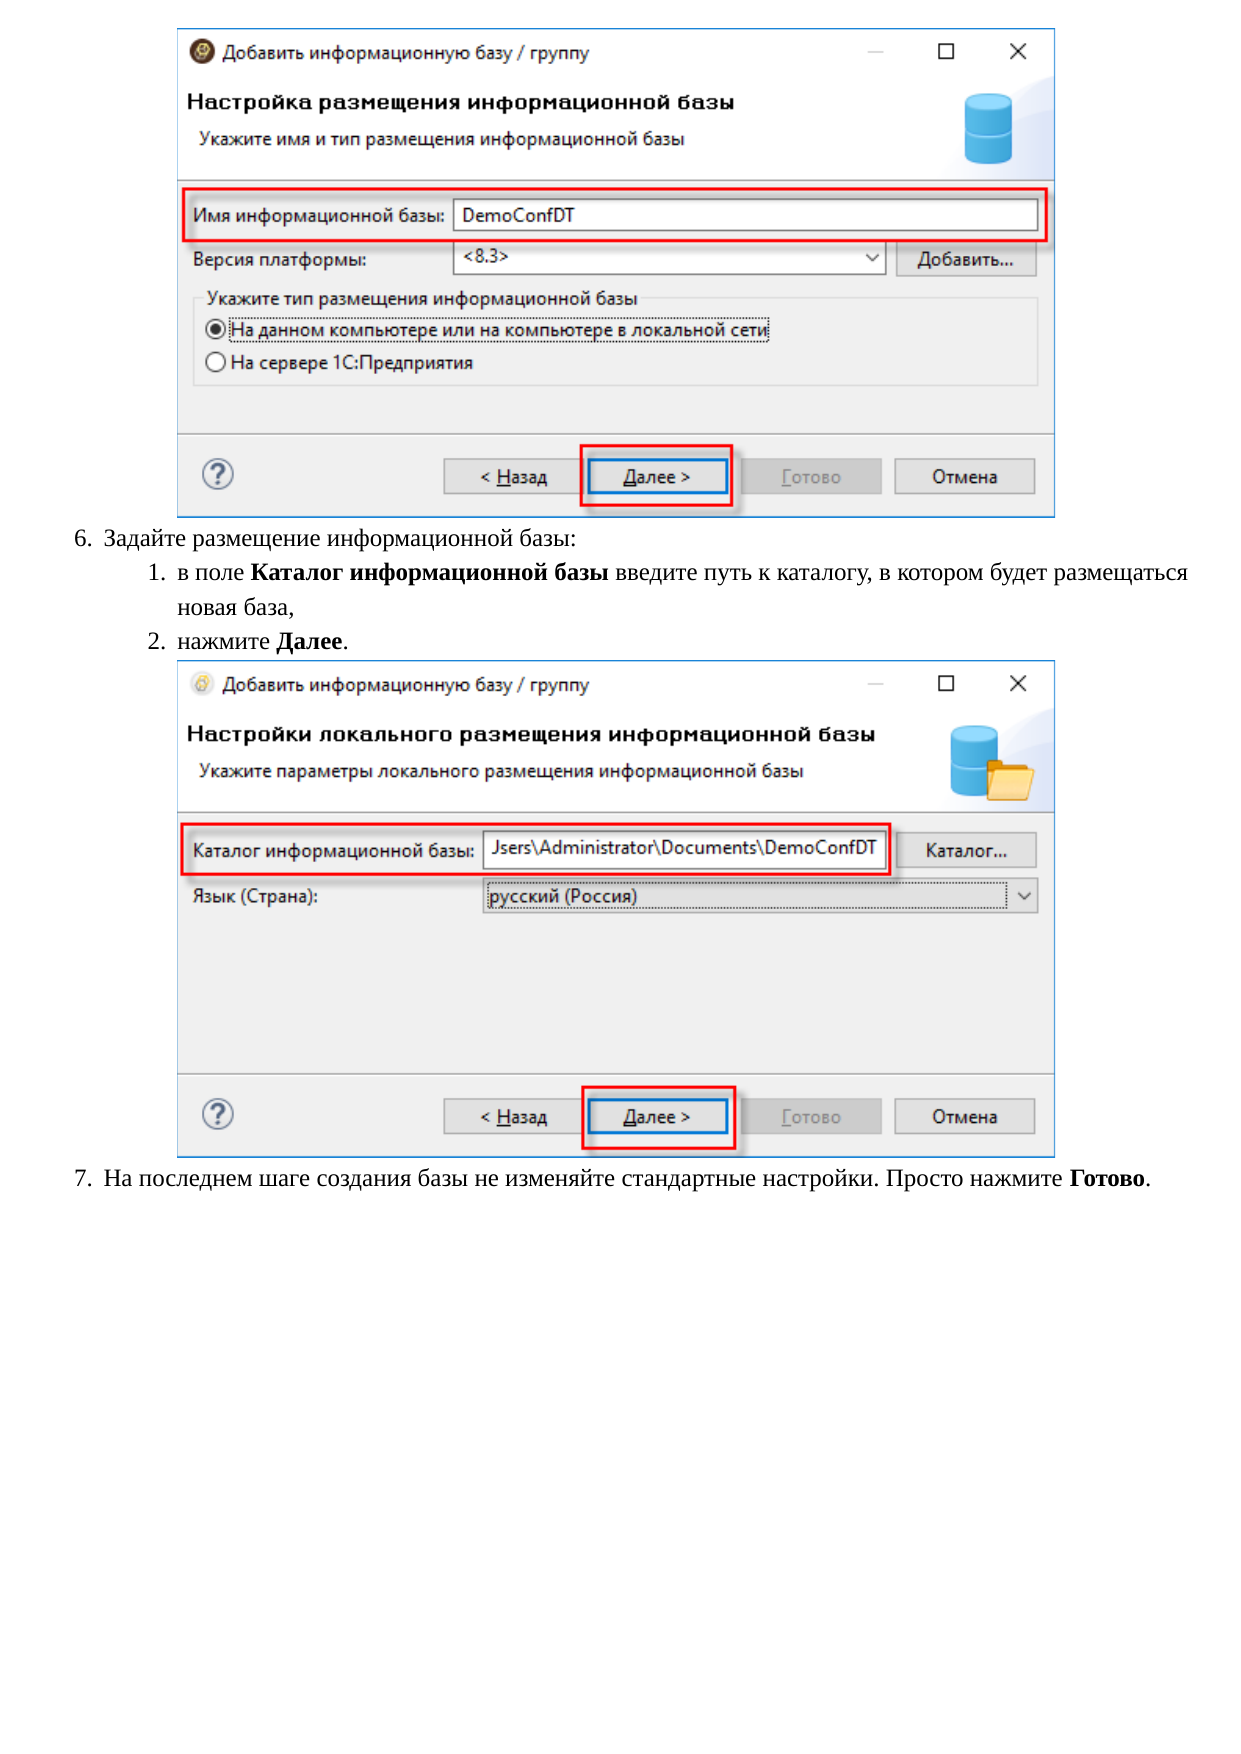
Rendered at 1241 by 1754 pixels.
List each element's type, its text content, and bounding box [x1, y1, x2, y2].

picture [177, 28, 1055, 518]
list в поле Каталог информационной базы введите путь к каталогу, в котором будет размещаться новая база, [147, 557, 1211, 621]
picture [177, 660, 1055, 1158]
list нажмите Далее. [147, 626, 1211, 655]
list Задайте размещение информационной базы: [74, 523, 1211, 552]
list На последнем шаге создания базы не изменяйте стандартные настройки. Просто нажмите Готово. [74, 1163, 1211, 1192]
